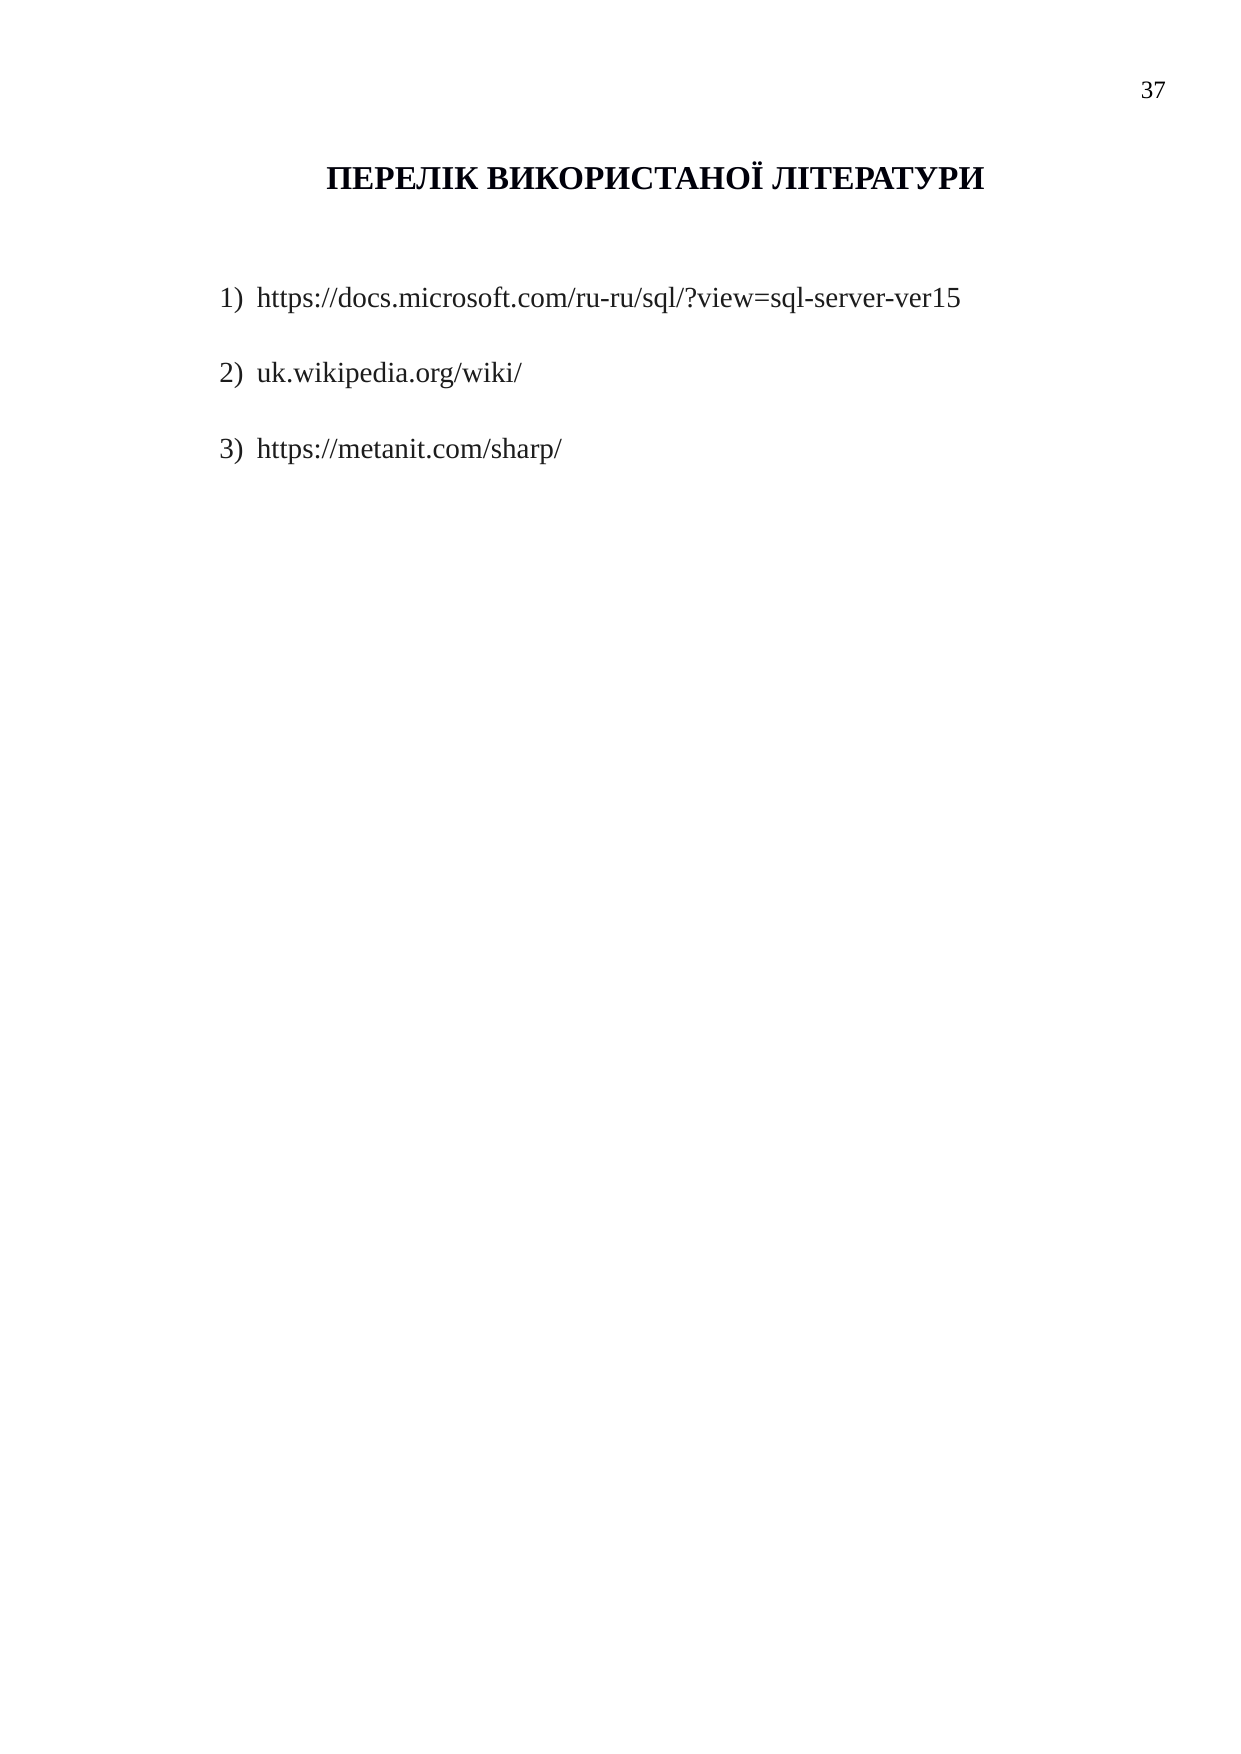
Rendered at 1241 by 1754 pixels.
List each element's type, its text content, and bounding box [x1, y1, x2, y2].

list https://metanit.com/sharp/ [219, 431, 1166, 464]
list https://docs.microsoft.com/ru-ru/sql/?view=sql-server-ver15 [219, 280, 1166, 314]
list uk.wikipedia.org/wiki/ [219, 355, 1166, 389]
subtitle ПЕРЕЛІК ВИКОРИСТАНОЇ ЛІТЕРАТУРИ [145, 158, 1166, 197]
